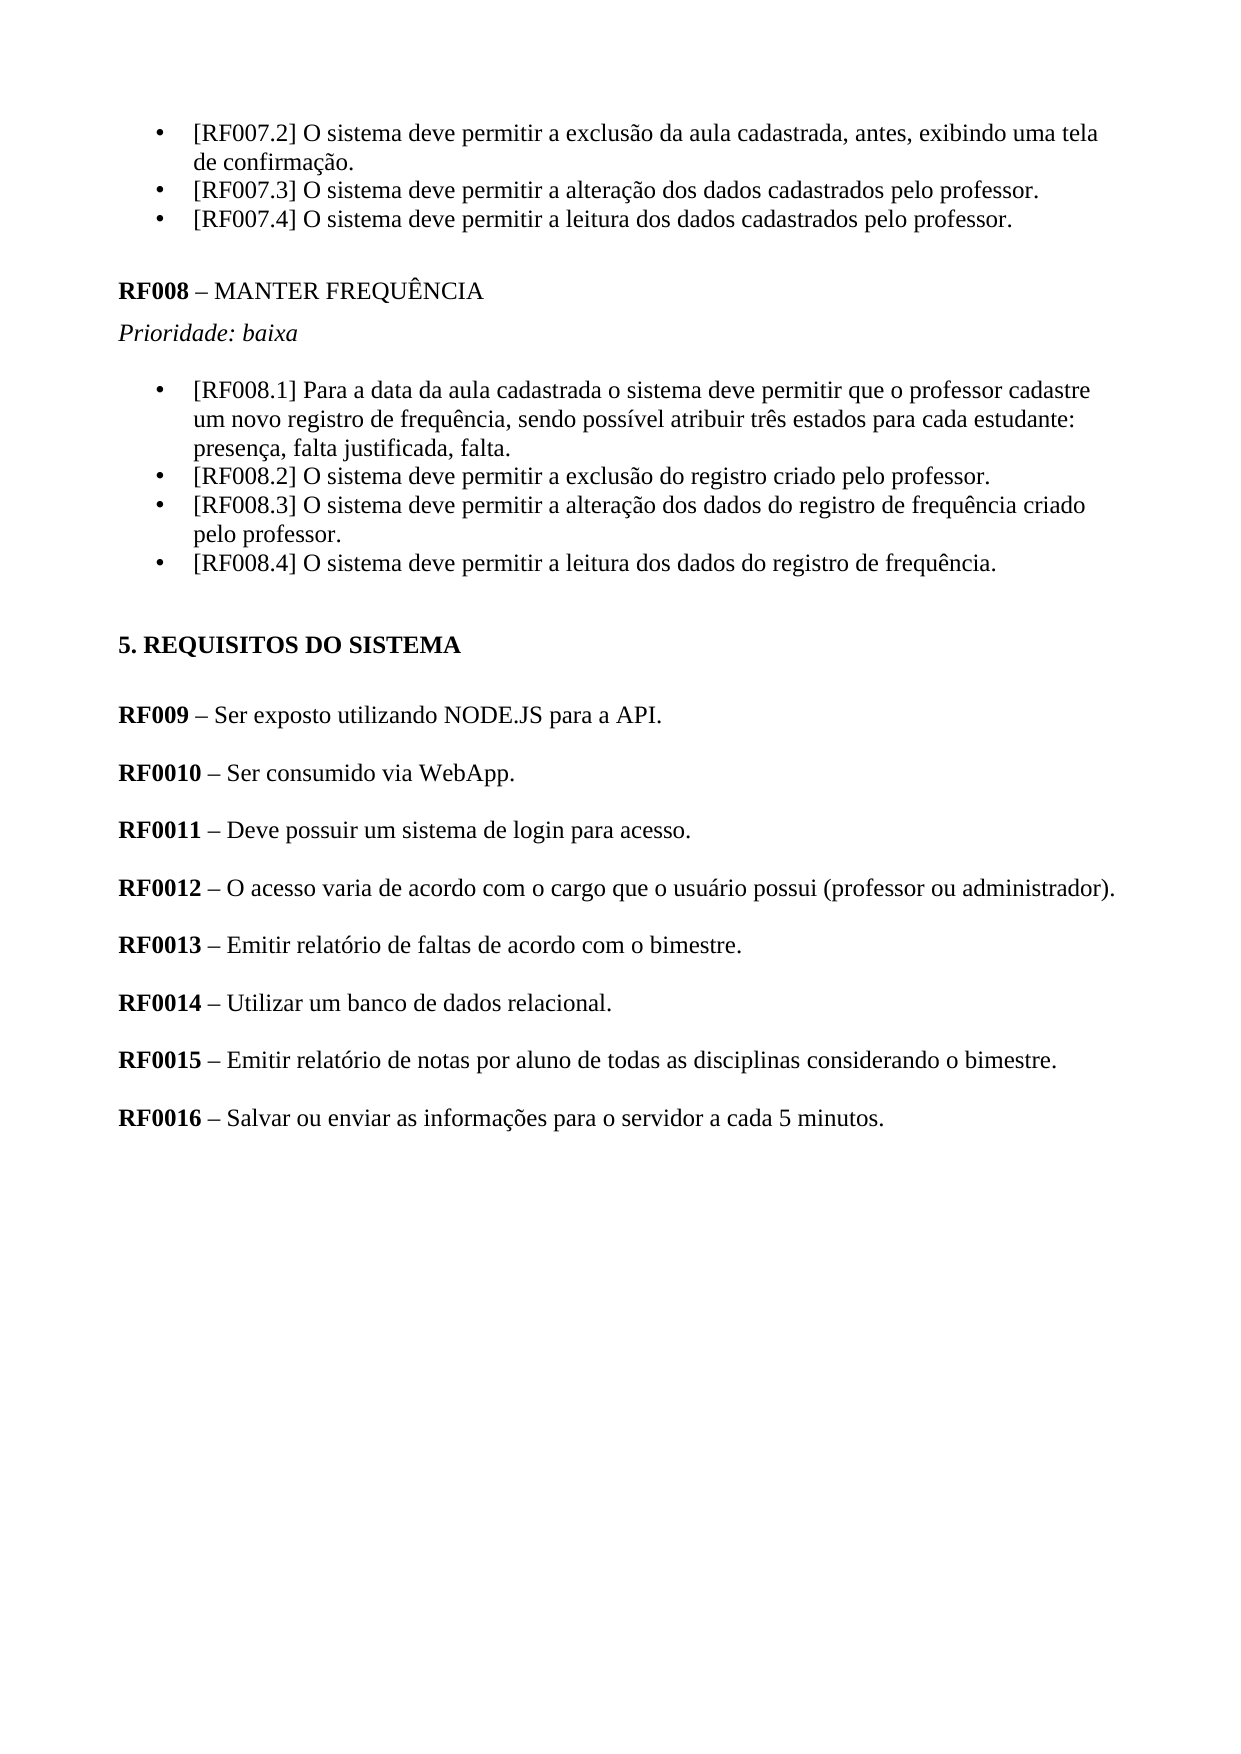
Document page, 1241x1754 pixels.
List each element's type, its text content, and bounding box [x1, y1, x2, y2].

text RF0010 – Ser consumido via WebApp. [118, 758, 1122, 786]
text RF0015 – Emitir relatório de notas por aluno de todas as disciplinas considerando o bimestre. [118, 1045, 1122, 1074]
text RF0011 – Deve possuir um sistema de login para acesso. [118, 815, 1122, 844]
text RF0013 – Emitir relatório de faltas de acordo com o bimestre. [118, 930, 1122, 959]
list [RF008.4] O sistema deve permitir a leitura dos dados do registro de frequência. [156, 548, 1122, 576]
subtitle RF008 – MANTER FREQUÊNCIA [118, 276, 1122, 305]
list [RF008.3] O sistema deve permitir a alteração dos dados do registro de frequência criado pelo professor. [156, 490, 1122, 548]
text RF009 – Ser exposto utilizando NODE.JS para a API. [118, 700, 1122, 729]
list [RF008.2] O sistema deve permitir a exclusão do registro criado pelo professor. [156, 461, 1122, 490]
subtitle 5. REQUISITOS DO SISTEMA [118, 630, 1122, 659]
list [RF007.4] O sistema deve permitir a leitura dos dados cadastrados pelo professor. [156, 204, 1122, 233]
list [RF007.3] O sistema deve permitir a alteração dos dados cadastrados pelo professor. [156, 176, 1122, 204]
list [RF008.1] Para a data da aula cadastrada o sistema deve permitir que o professor cadastre um novo registro de frequência, sendo possível atribuir três estados para cada estudante: presença, falta justificada, falta. [156, 375, 1122, 461]
text Prioridade: baixa [118, 318, 1122, 346]
list [RF007.2] O sistema deve permitir a exclusão da aula cadastrada, antes, exibindo uma tela de confirmação. [156, 118, 1122, 176]
text RF0016 – Salvar ou enviar as informações para o servidor a cada 5 minutos. [118, 1103, 1122, 1131]
text RF0014 – Utilizar um banco de dados relacional. [118, 988, 1122, 1016]
text RF0012 – O acesso varia de acordo com o cargo que o usuário possui (professor ou administrador). [118, 873, 1122, 901]
